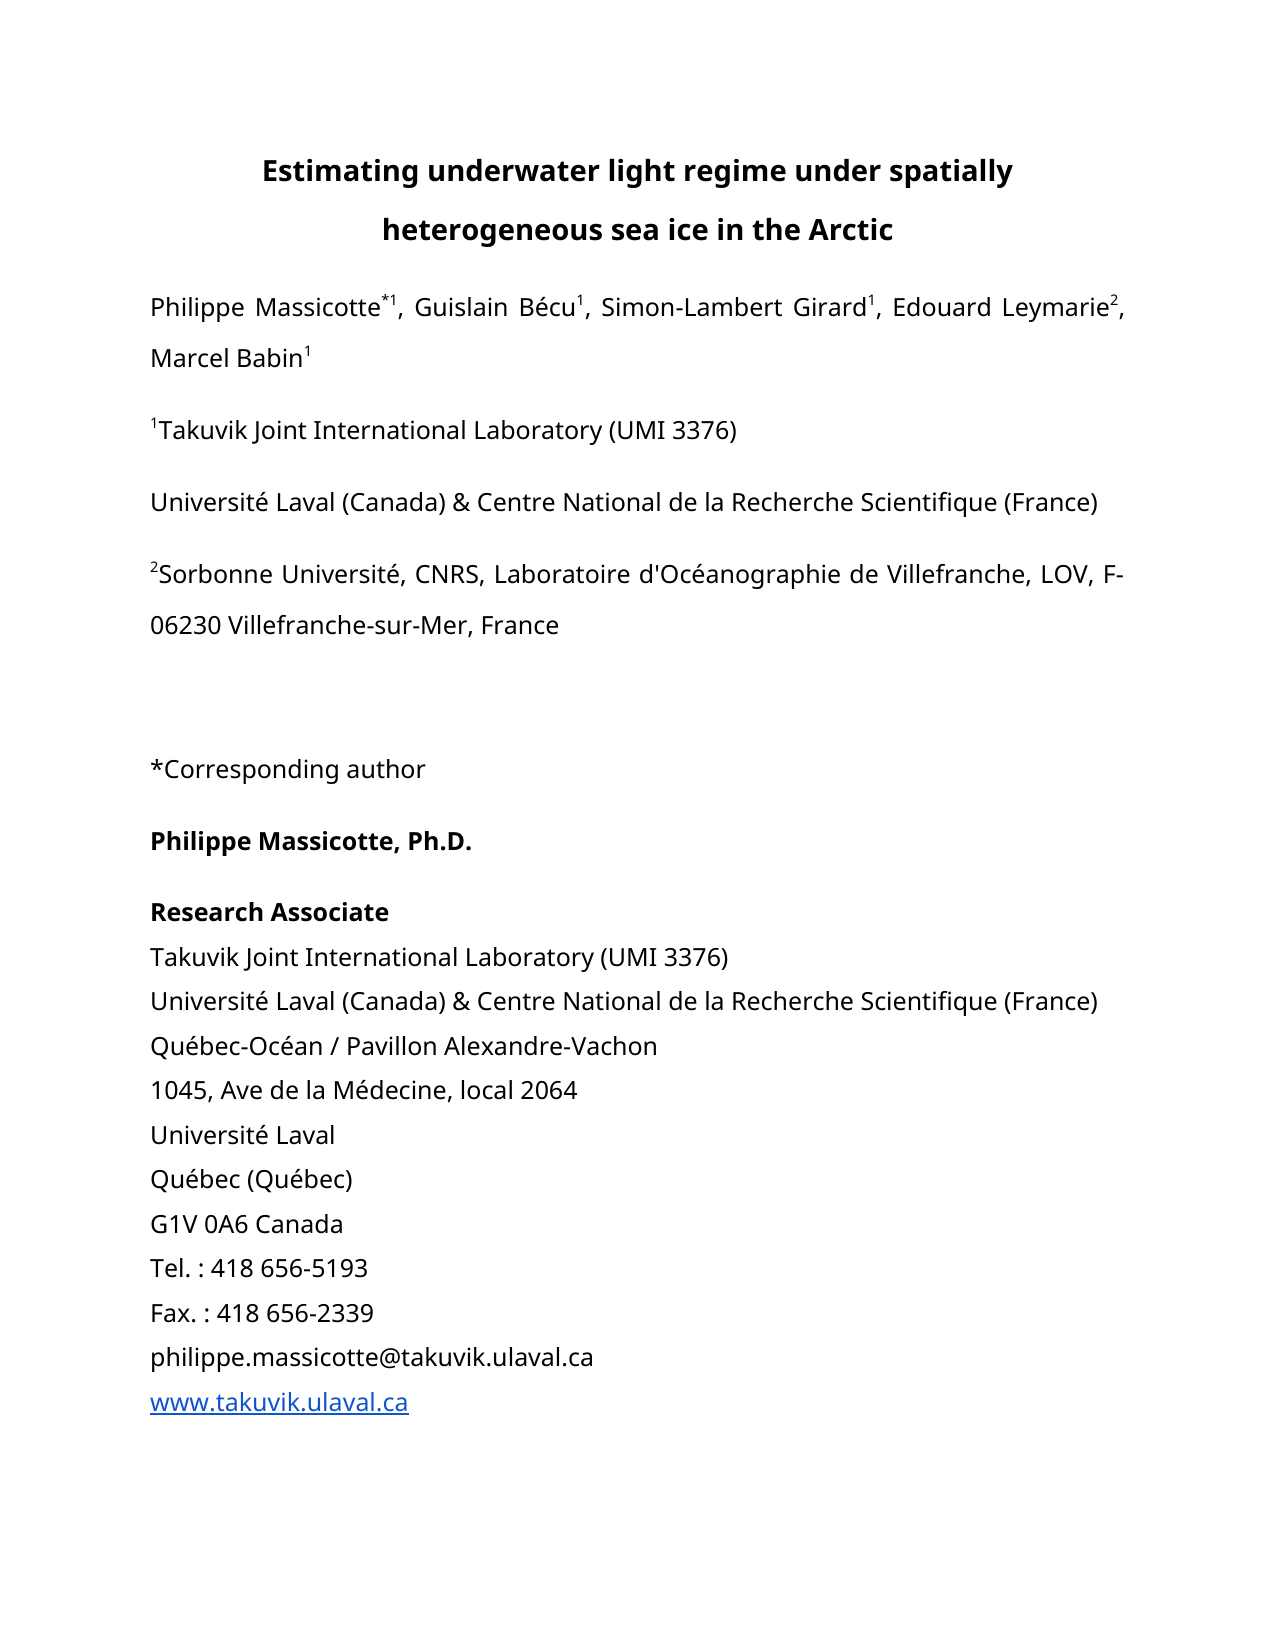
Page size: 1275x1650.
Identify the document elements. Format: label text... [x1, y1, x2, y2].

text Estimating underwater light regime under spatially heterogeneous sea ice in the Arctic [150, 150, 1125, 249]
text Philippe Massicotte*1, Guislain Bécu1, Simon-Lambert Girard1, Edouard Leymarie2, Marcel Babin1 [150, 290, 1125, 375]
text Université Laval (Canada) & Centre National de la Recherche Scientifique (France) [150, 984, 1125, 1018]
text 1045, Ave de la Médecine, local 2064 [150, 1073, 1125, 1107]
text 1Takuvik Joint International Laboratory (UMI 3376) [150, 413, 1125, 447]
text philippe.massicotte@takuvik.ulaval.ca [150, 1340, 1125, 1374]
text Université Laval (Canada) & Centre National de la Recherche Scientifique (France) [150, 484, 1125, 519]
text Takuvik Joint International Laboratory (UMI 3376) [150, 939, 1125, 973]
text Fax. : 418 656-2339 [150, 1295, 1125, 1329]
text www.takuvik.ulaval.ca [150, 1384, 1125, 1418]
text Research Associate [150, 895, 1125, 929]
text Québec (Québec) [150, 1162, 1125, 1196]
text G1V 0A6 Canada [150, 1206, 1125, 1240]
text Philippe Massicotte, Ph.D. [150, 823, 1125, 857]
text 2Sorbonne Université, CNRS, Laboratoire d'Océanographie de Villefranche, LOV, F-06230 Villefranche-sur-Mer, France [150, 556, 1125, 642]
text Québec-Océan / Pavillon Alexandre-Vachon [150, 1028, 1125, 1062]
text Université Laval [150, 1117, 1125, 1151]
text *Corresponding author [150, 751, 1125, 785]
text Tel. : 418 656-5193 [150, 1251, 1125, 1285]
